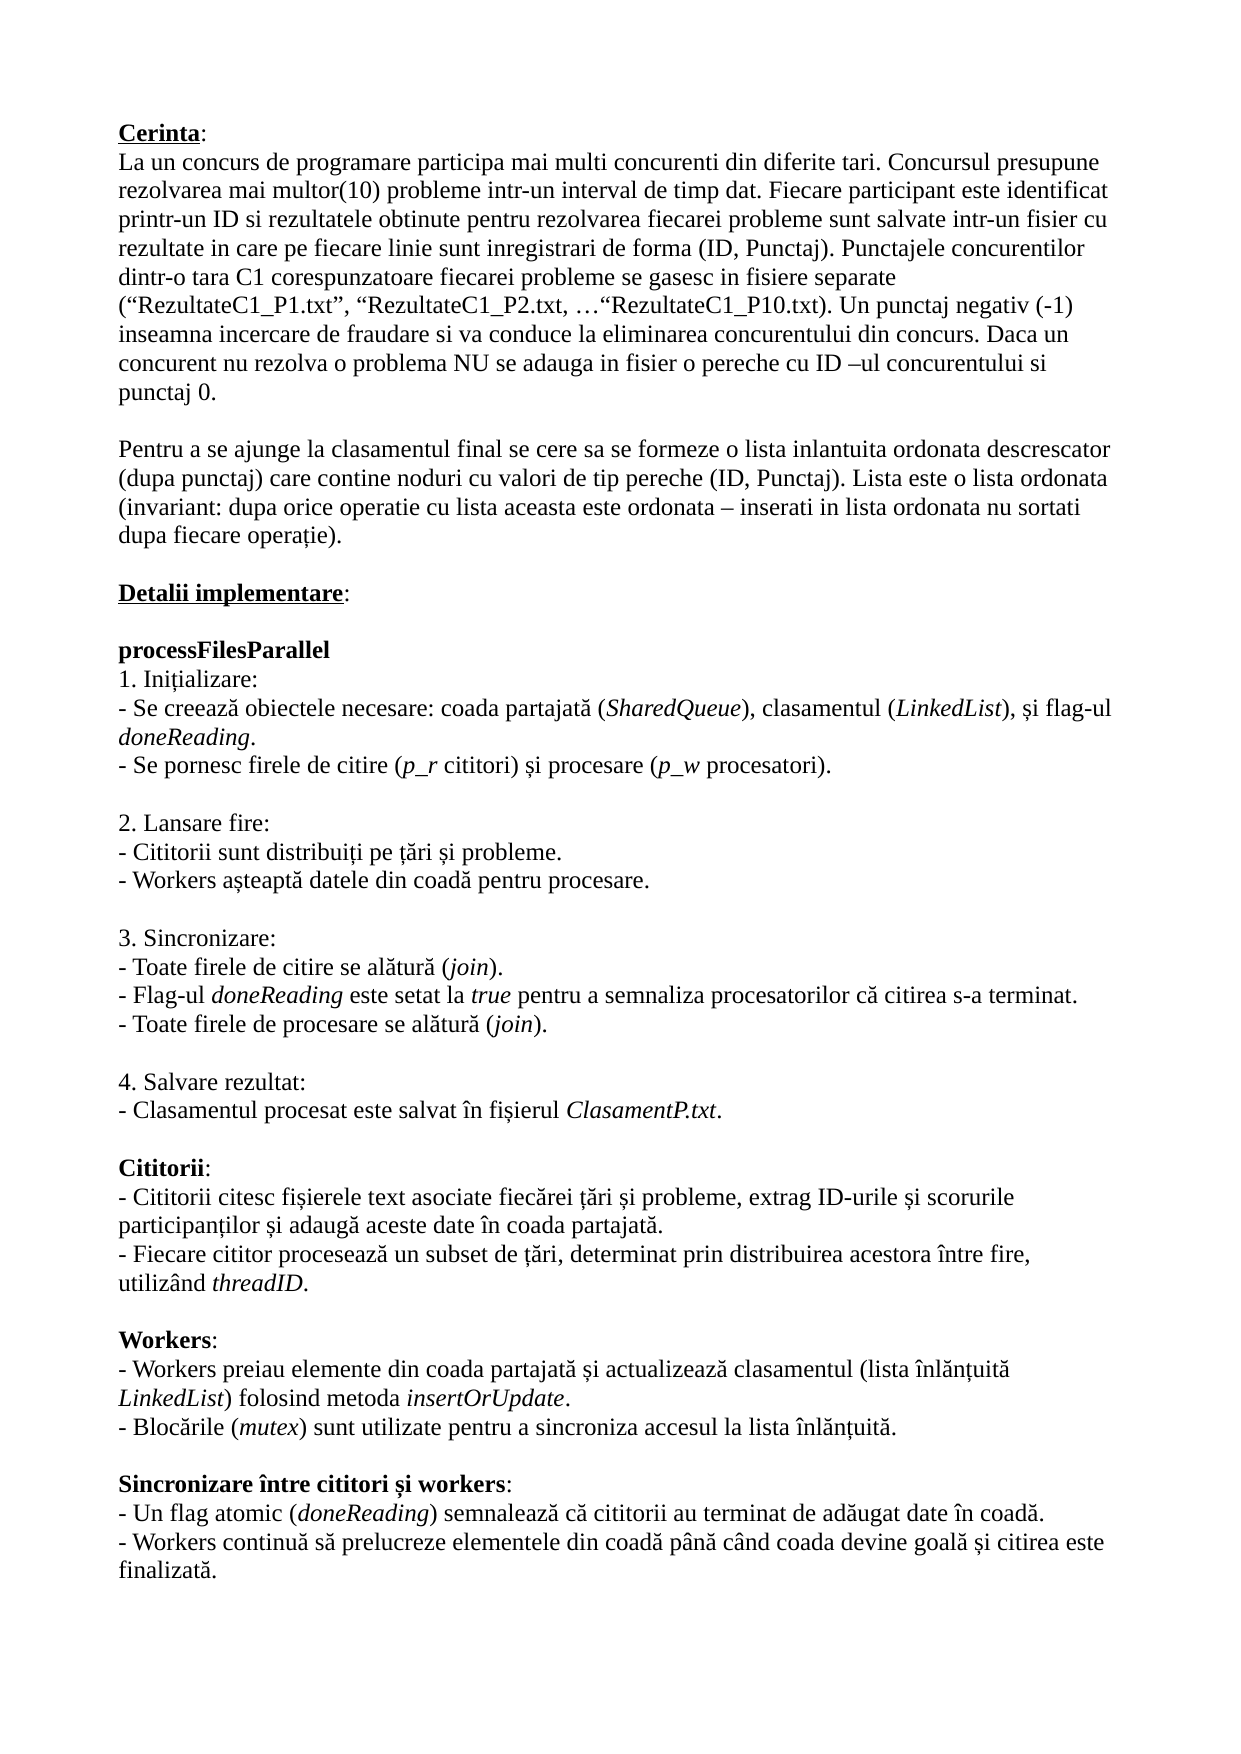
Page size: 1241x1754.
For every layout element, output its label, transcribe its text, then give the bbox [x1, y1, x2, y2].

text - Un flag atomic (doneReading) semnalează că cititorii au terminat de adăugat date în coadă. [118, 1498, 1122, 1527]
text 2. Lansare fire: [118, 808, 1122, 837]
text - Toate firele de citire se alătură (join). [118, 952, 1122, 981]
text - Se pornesc firele de citire (p_r cititori) și procesare (p_w procesatori). [118, 751, 1122, 779]
text - Fiecare cititor procesează un subset de țări, determinat prin distribuirea acestora între fire, utilizând threadID. [118, 1239, 1122, 1297]
text 1. Inițializare: [118, 664, 1122, 693]
text 3. Sincronizare: [118, 923, 1122, 952]
text - Blocările (mutex) sunt utilizate pentru a sincroniza accesul la lista înlănțuită. [118, 1412, 1122, 1441]
text - Workers preiau elemente din coada partajată și actualizează clasamentul (lista înlănțuită LinkedList) folosind metoda insertOrUpdate. [118, 1354, 1122, 1412]
text - Cititorii citesc fișierele text asociate fiecărei țări și probleme, extrag ID-urile și scorurile participanților și adaugă aceste date în coada partajată. [118, 1182, 1122, 1239]
text Sincronizare între cititori și workers: [118, 1469, 1122, 1498]
text - Workers așteaptă datele din coadă pentru procesare. [118, 866, 1122, 894]
text - Workers continuă să prelucreze elementele din coadă până când coada devine goală și citirea este finalizată. [118, 1527, 1122, 1613]
text - Toate firele de procesare se alătură (join). [118, 1009, 1122, 1038]
text Detalii implementare: [118, 549, 1122, 607]
text Pentru a se ajunge la clasamentul final se cere sa se formeze o lista inlantuita ordonata descrescator (dupa punctaj) care contine noduri cu valori de tip pereche (ID, Punctaj). Lista este o lista ordonata (invariant: dupa orice operatie cu lista aceasta este ordonata – inserati in lista ordonata nu sortati dupa fiecare operație). [118, 434, 1122, 549]
text 4. Salvare rezultat: [118, 1067, 1122, 1096]
text - Cititorii sunt distribuiți pe țări și probleme. [118, 837, 1122, 866]
text processFilesParallel [118, 636, 1122, 664]
text Cerinta: [118, 118, 1122, 147]
text - Flag-ul doneReading este setat la true pentru a semnaliza procesatorilor că citirea s-a terminat. [118, 981, 1122, 1009]
text - Se creează obiectele necesare: coada partajată (SharedQueue), clasamentul (LinkedList), și flag-ul doneReading. [118, 693, 1122, 751]
text Cititorii: [118, 1124, 1122, 1182]
text Workers: [118, 1326, 1122, 1354]
text - Clasamentul procesat este salvat în fișierul ClasamentP.txt. [118, 1096, 1122, 1124]
text La un concurs de programare participa mai multi concurenti din diferite tari. Concursul presupune rezolvarea mai multor(10) probleme intr-un interval de timp dat. Fiecare participant este identificat printr-un ID si rezultatele obtinute pentru rezolvarea fiecarei probleme sunt salvate intr-un fisier cu rezultate in care pe fiecare linie sunt inregistrari de forma (ID, Punctaj). Punctajele concurentilor dintr-o tara C1 corespunzatoare fiecarei probleme se gasesc in fisiere separate (“RezultateC1_P1.txt”, “RezultateC1_P2.txt, …“RezultateC1_P10.txt). Un punctaj negativ (-1) inseamna incercare de fraudare si va conduce la eliminarea concurentului din concurs. Daca un concurent nu rezolva o problema NU se adauga in fisier o pereche cu ID –ul concurentului si punctaj 0. [118, 147, 1122, 406]
